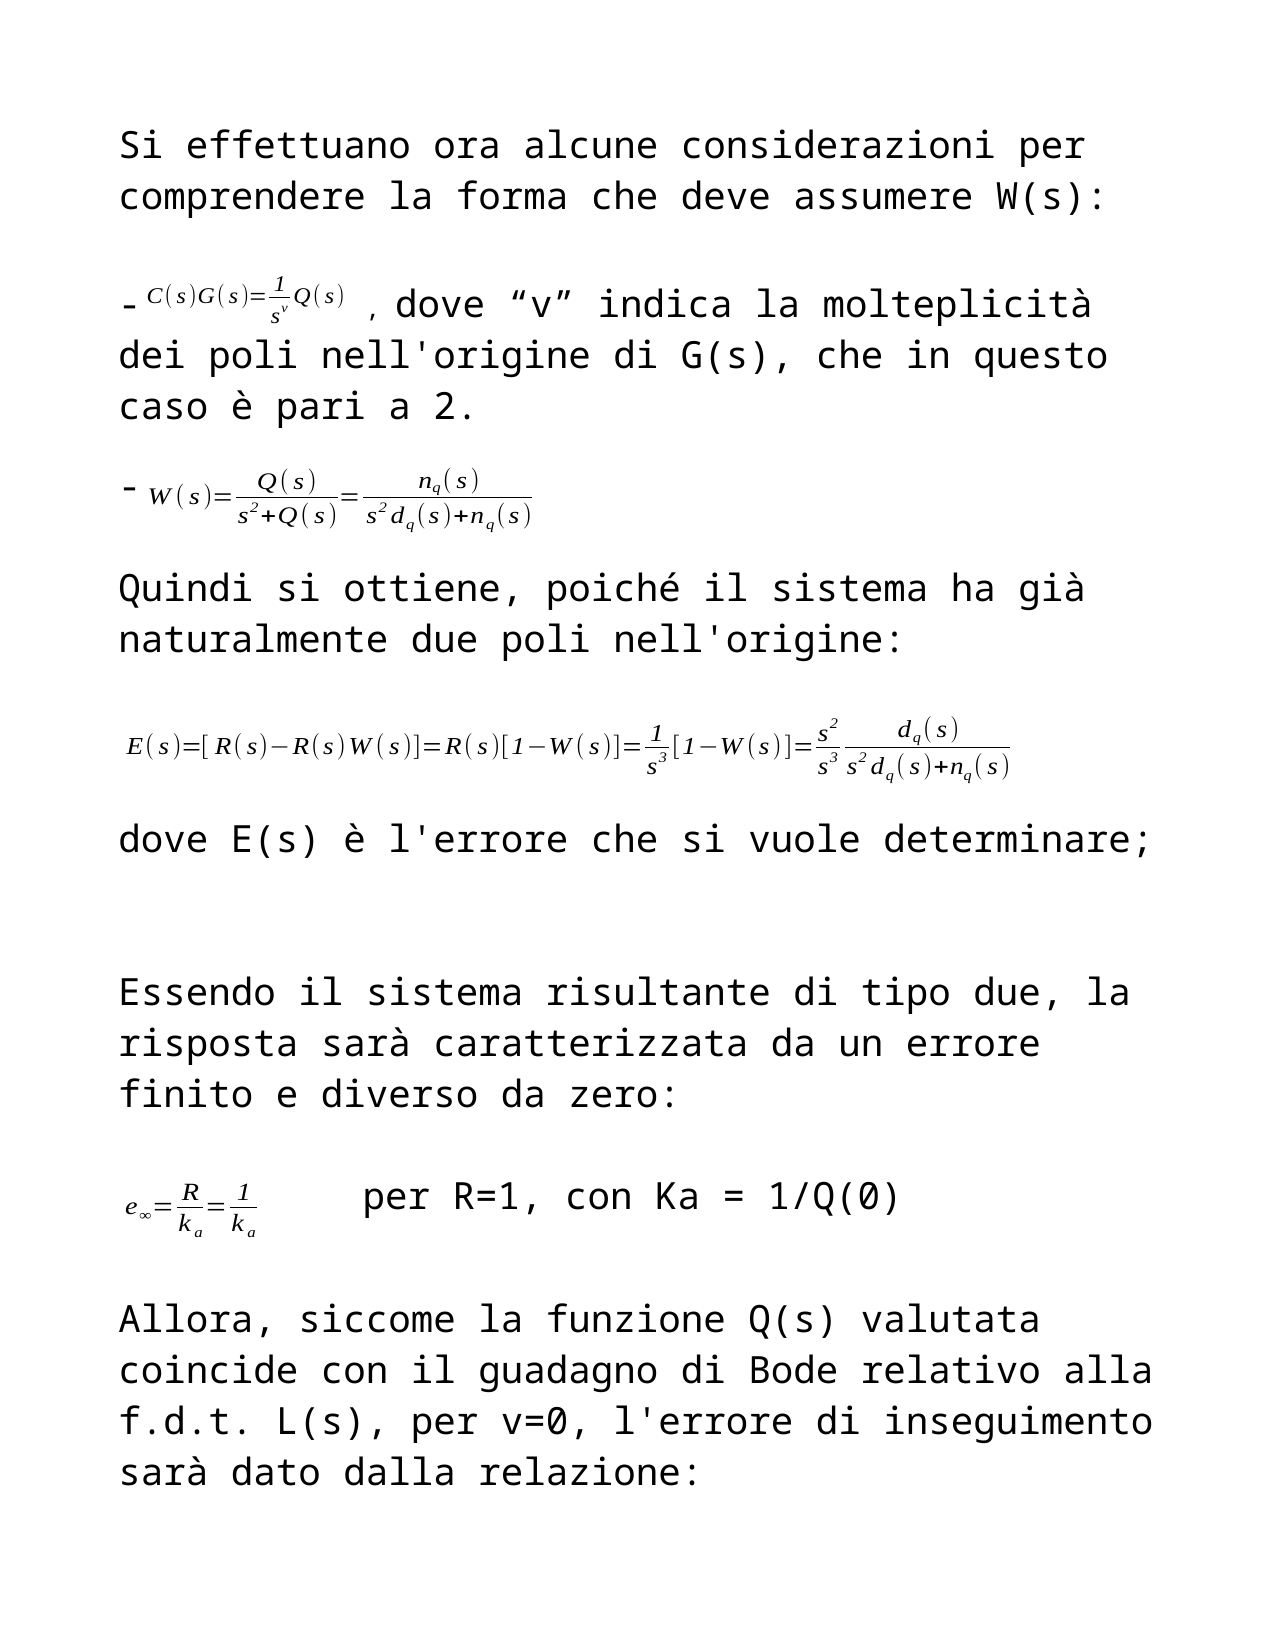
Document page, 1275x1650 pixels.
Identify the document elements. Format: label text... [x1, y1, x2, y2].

text Quindi si ottiene, poiché il sistema ha già naturalmente due poli nell'origine: [118, 562, 1157, 664]
text - , dove “v” indica la molteplicità dei poli nell'origine di G(s), che in questo caso è pari a 2. [118, 271, 1157, 431]
text Essendo il sistema risultante di tipo due, la risposta sarà caratterizzata da un errore finito e diverso da zero: [118, 966, 1157, 1119]
text Si effettuano ora alcune considerazioni per comprendere la forma che deve assumere W(s): [118, 118, 1157, 220]
text dove E(s) è l'errore che si vuole determinare; [118, 812, 1157, 863]
text - [118, 459, 1157, 533]
text Allora, siccome la funzione Q(s) valutata coincide con il guadagno di Bode relativo alla f.d.t. L(s), per v=0, l'errore di inseguimento sarà dato dalla relazione: [118, 1292, 1157, 1496]
text per R=1, con Ka = 1/Q(0) [118, 1170, 1157, 1241]
